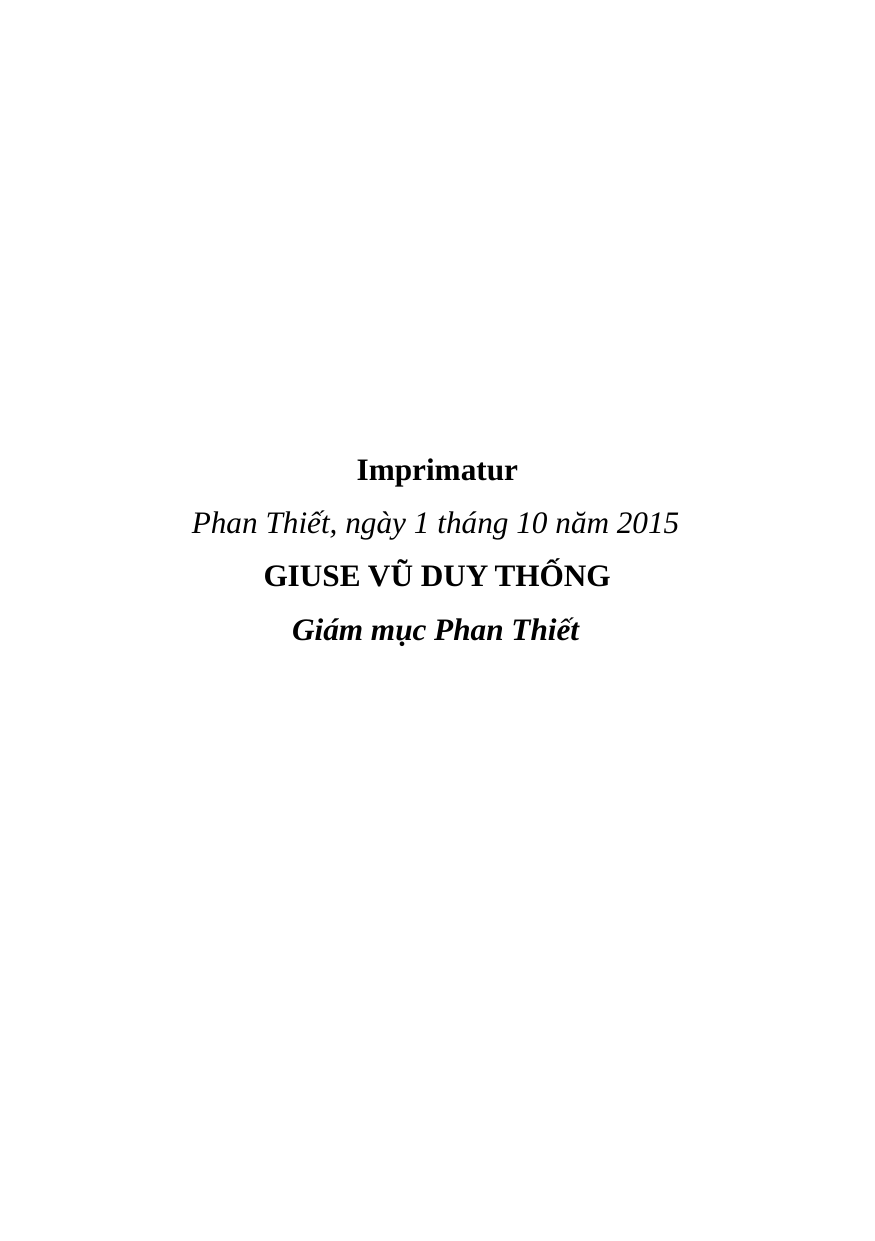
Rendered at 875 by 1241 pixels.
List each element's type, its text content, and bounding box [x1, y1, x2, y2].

text Giám mục Phan Thiết [118, 611, 756, 647]
text Phan Thiết, ngày 1 tháng 10 năm 2015 [118, 504, 756, 540]
text GIUSE VŨ DUY THỐNG [118, 558, 756, 593]
text Imprimatur [118, 451, 756, 487]
